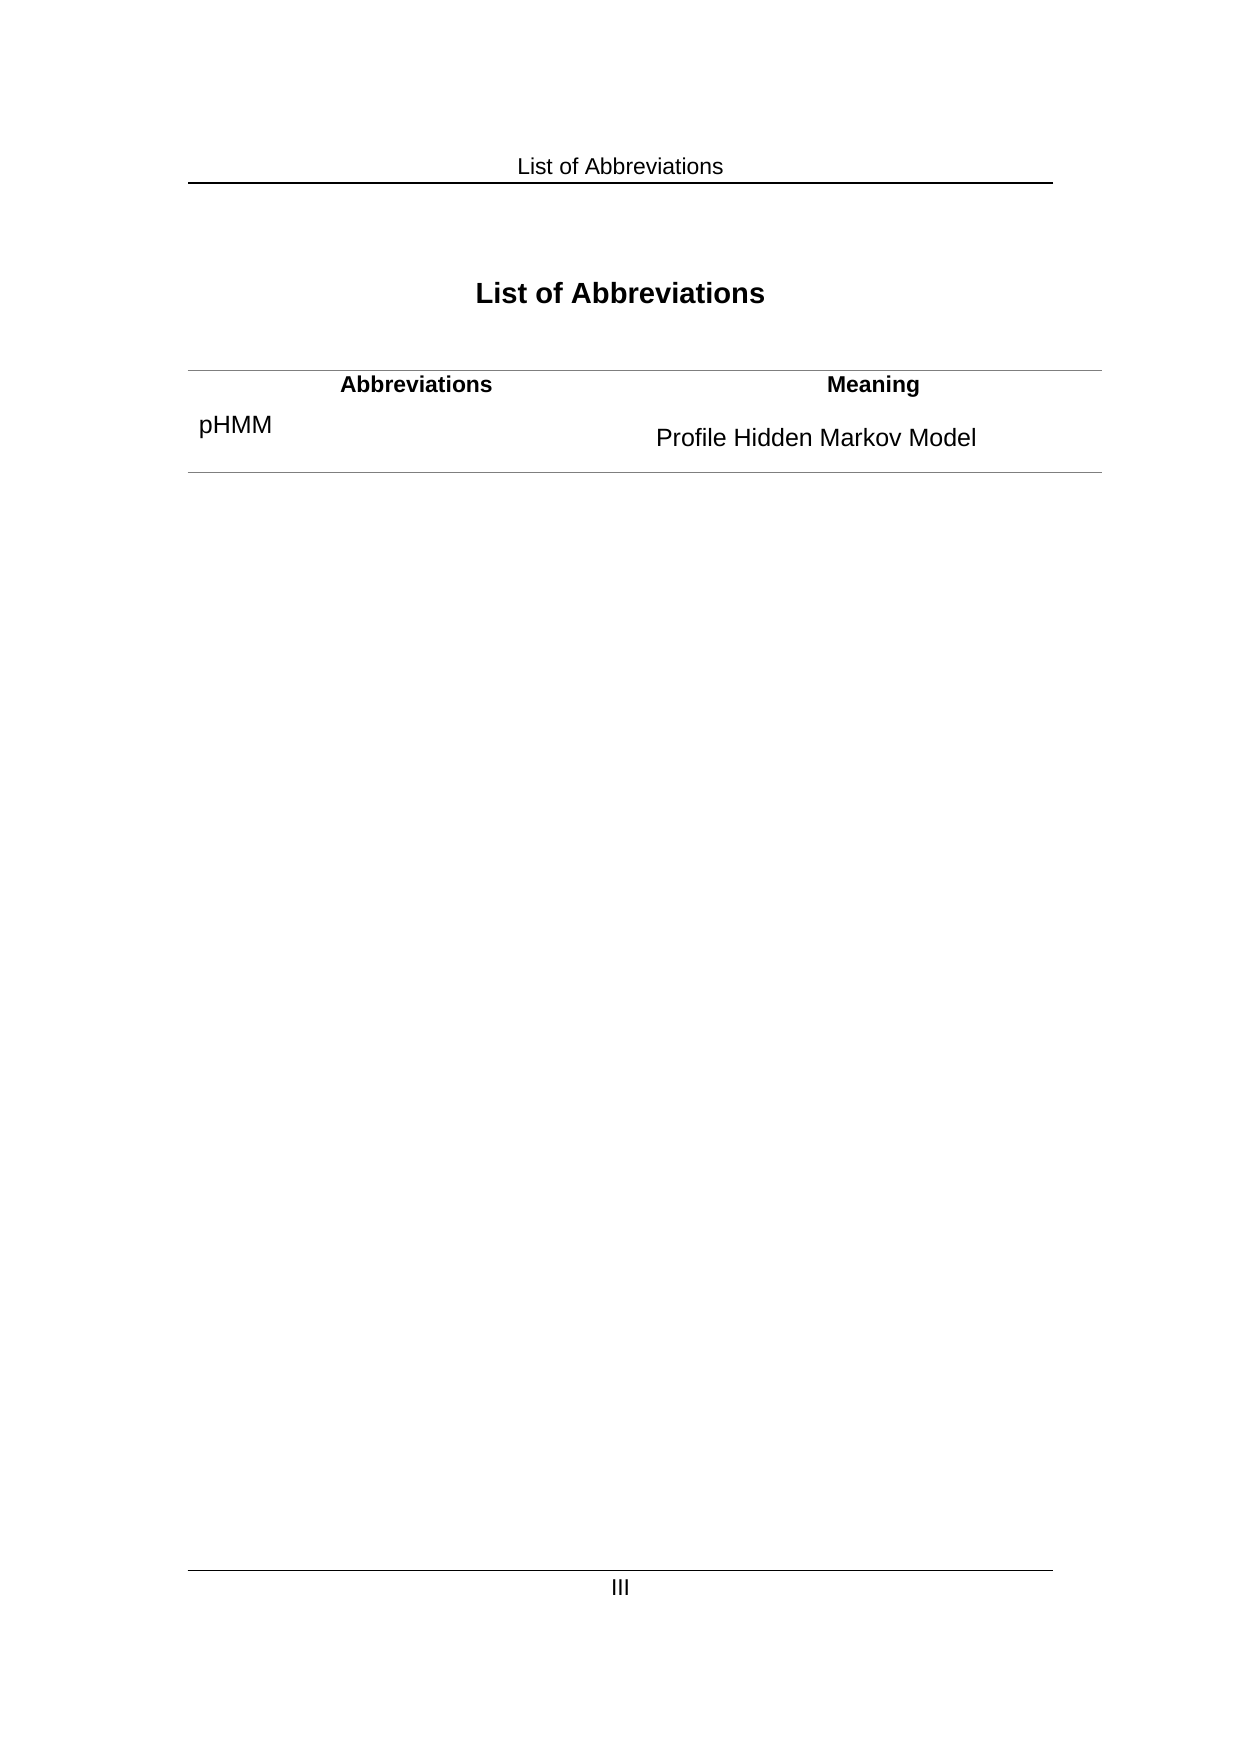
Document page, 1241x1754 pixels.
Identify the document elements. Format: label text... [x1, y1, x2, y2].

table_header Abbreviations [188, 371, 644, 410]
subtitle List of Abbreviations [187, 276, 1053, 310]
table_cell Profile Hidden Markov Model [645, 410, 1102, 472]
table_cell pHMM [188, 410, 644, 472]
table_header Meaning [645, 371, 1102, 410]
